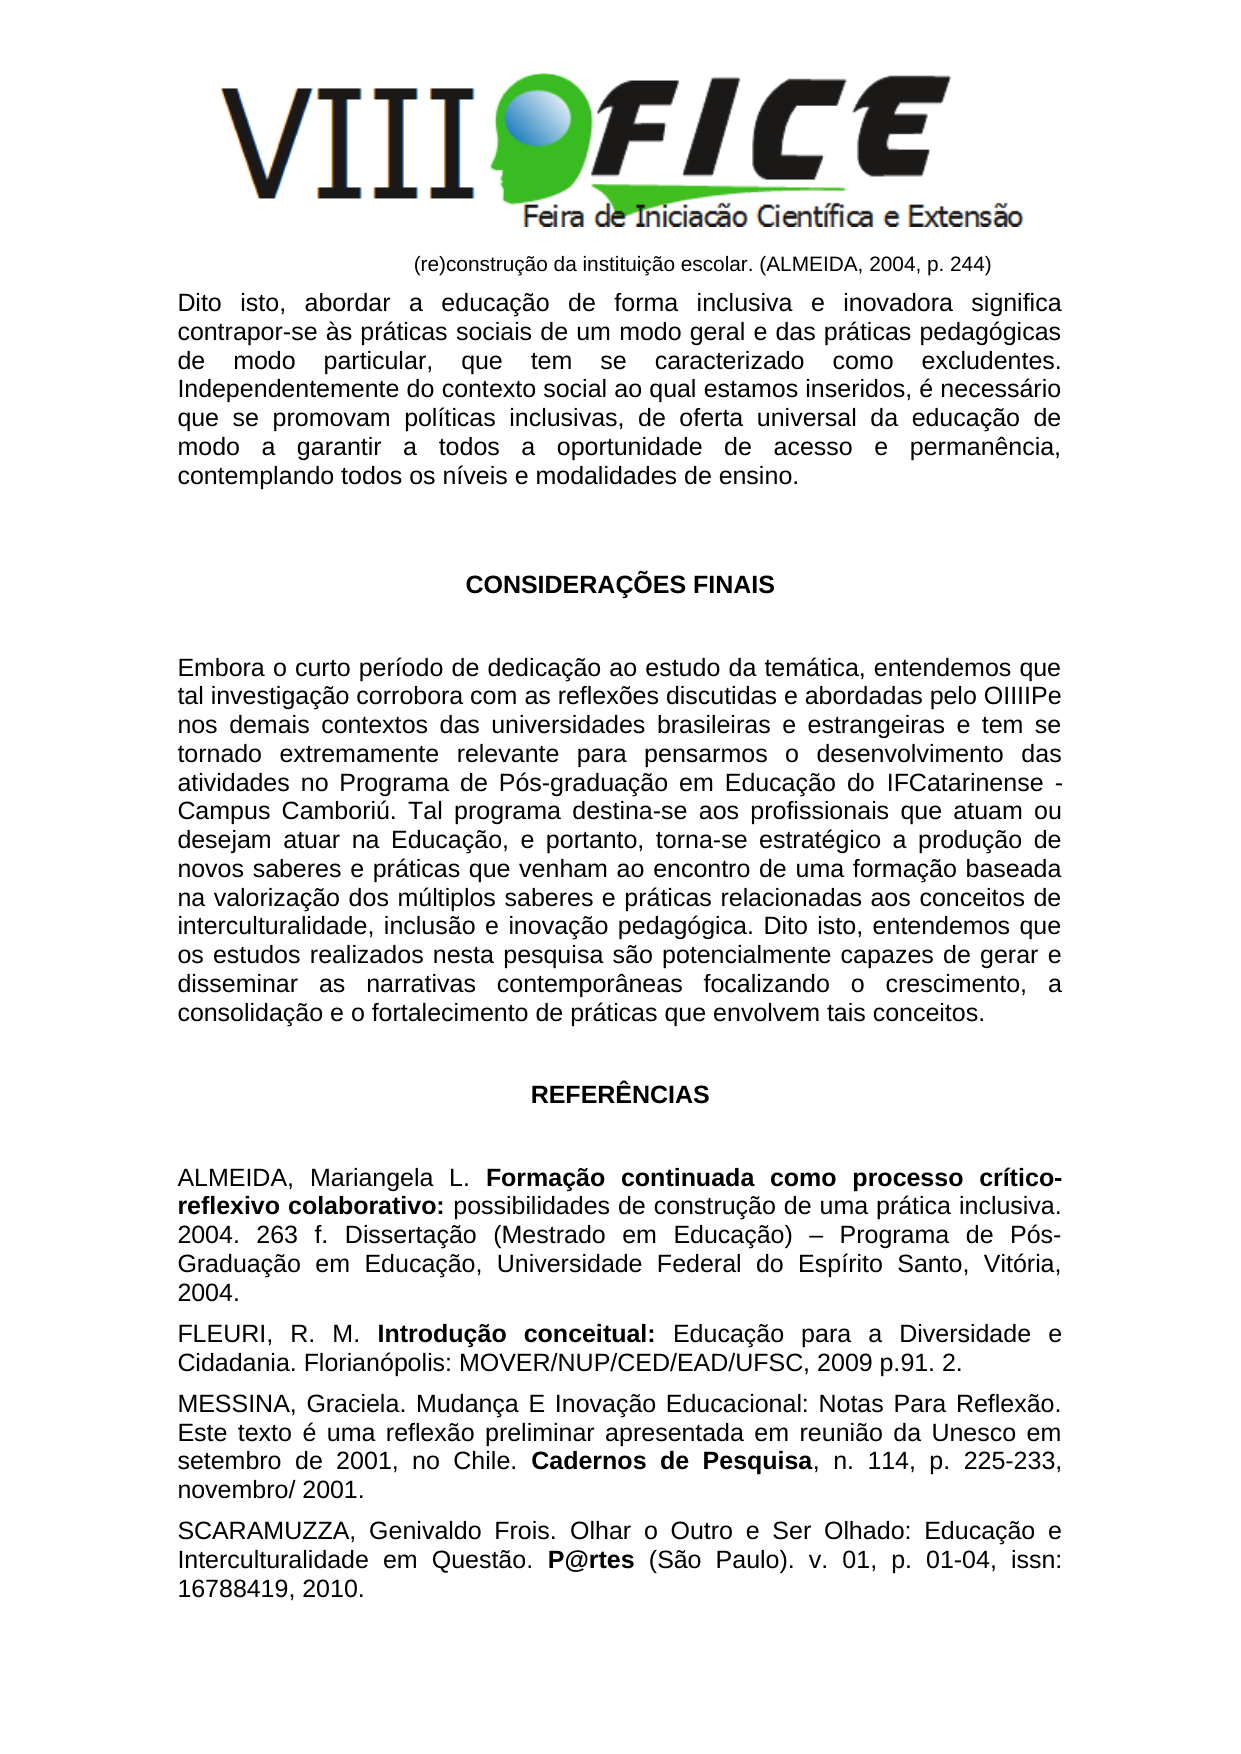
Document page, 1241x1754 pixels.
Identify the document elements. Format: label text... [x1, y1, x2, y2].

text Embora o curto período de dedicação ao estudo da temática, entendemos que tal investigação corrobora com as reflexões discutidas e abordadas pelo OIIIIPe nos demais contextos das universidades brasileiras e estrangeiras e tem se tornado extremamente relevante para pensarmos o desenvolvimento das atividades no Programa de Pós-graduação em Educação do IFCatarinense - Campus Camboriú. Tal programa destina-se aos profissionais que atuam ou desejam atuar na Educação, e portanto, torna-se estratégico a produção de novos saberes e práticas que venham ao encontro de uma formação baseada na valorização dos múltiplos saberes e práticas relacionadas aos conceitos de interculturalidade, inclusão e inovação pedagógica. Dito isto, entendemos que os estudos realizados nesta pesquisa são potencialmente capazes de gerar e disseminar as narrativas contemporâneas focalizando o crescimento, a consolidação e o fortalecimento de práticas que envolvem tais conceitos. [177, 653, 1063, 1026]
text FLEURI, R. M. Introdução conceitual: Educação para a Diversidade e Cidadania. Florianópolis: MOVER/NUP/CED/EAD/UFSC, 2009 p.91. 2. [177, 1319, 1063, 1376]
picture [210, 73, 1031, 227]
text CONSIDERAÇÕES FINAIS [177, 570, 1063, 599]
text REFERÊNCIAS [177, 1080, 1063, 1109]
text ALMEIDA, Mariangela L. Formação continuada como processo crítico-reflexivo colaborativo: possibilidades de construção de uma prática inclusiva. 2004. 263 f. Dissertação (Mestrado em Educação) – Programa de Pós-Graduação em Educação, Universidade Federal do Espírito Santo, Vitória, 2004. [177, 1163, 1063, 1306]
text MESSINA, Graciela. Mudança E Inovação Educacional: Notas Para Reflexão. Este texto é uma reflexão preliminar apresentada em reunião da Unesco em setembro de 2001, no Chile. Cadernos de Pesquisa, n. 114, p. 225-233, novembro/ 2001. [177, 1389, 1063, 1504]
text (re)construção da instituição escolar. (ALMEIDA, 2004, p. 244) [413, 252, 1063, 276]
text SCARAMUZZA, Genivaldo Frois. Olhar o Outro e Ser Olhado: Educação e Interculturalidade em Questão. P@rtes (São Paulo). v. 01, p. 01-04, issn: 16788419, 2010. [177, 1516, 1063, 1603]
text Dito isto, abordar a educação de forma inclusiva e inovadora significa contrapor-se às práticas sociais de um modo geral e das práticas pedagógicas de modo particular, que tem se caracterizado como excludentes. Independentemente do contexto social ao qual estamos inseridos, é necessário que se promovam políticas inclusivas, de oferta universal da educação de modo a garantir a todos a oportunidade de acesso e permanência, contemplando todos os níveis e modalidades de ensino. [177, 288, 1063, 489]
